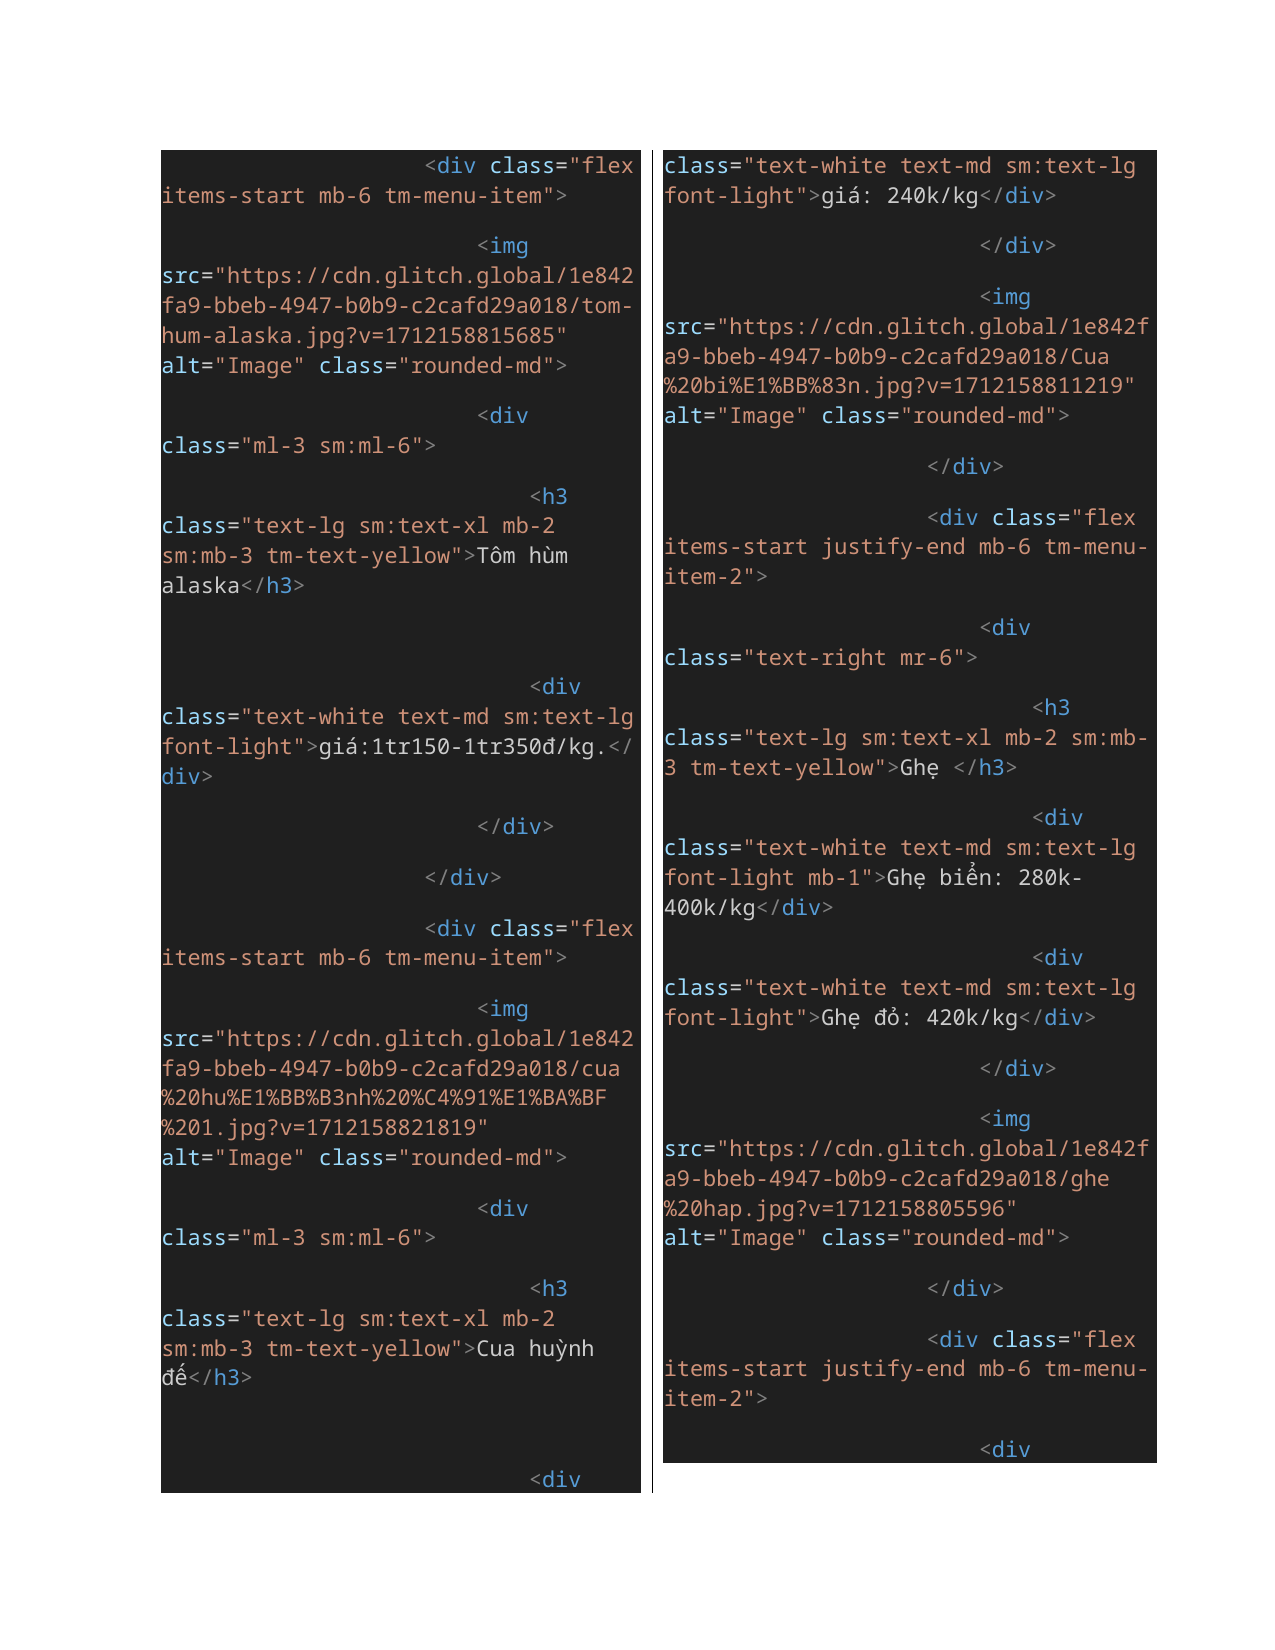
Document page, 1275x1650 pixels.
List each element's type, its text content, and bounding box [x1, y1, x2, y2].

table_header <div class="text-white text-md sm:text-lg font-light">giá:570k/kg</div> </div> </div> </div> <div class="flex-1 m-5 rounded-xl px-4 py-6 sm:px-8 sm:py-10 tm-bg-brown tm-item-container"> <div class="flex items-start justify-end mb-6 tm-menu-item-2"> <div class="text-right mr-6"> <h3 class="text-lg sm:text-xl mb-2 sm:mb-3 tm-text-yellow">Cua biển</h3> <div class="text-white text-md sm:text-lg font-light">giá: 240k/kg</div> </div> <img src="https://cdn.glitch.global/1e842fa9-bbeb-4947-b0b9-c2cafd29a018/Cua%20bi%E1%BB%83n.jpg?v=1712158811219" alt="Image" class="rounded-md"> </div> <div class="flex items-start justify-end mb-6 tm-menu-item-2"> <div class="text-right mr-6"> <h3 class="text-lg sm:text-xl mb-2 sm:mb-3 tm-text-yellow">Ghẹ </h3> <div class="text-white text-md sm:text-lg font-light mb-1">Ghẹ biển: 280k-400k/kg</div> <div class="text-white text-md sm:text-lg font-light">Ghẹ đỏ: 420k/kg</div> </div> <img src="https://cdn.glitch.global/1e842fa9-bbeb-4947-b0b9-c2cafd29a018/ghe%20hap.jpg?v=1712158805596" alt="Image" class="rounded-md"> </div> <div class="flex items-start justify-end mb-6 tm-menu-item-2"> <div class="text-right mr-6"> <h3 class="text-lg sm:text-xl mb-2 sm:mb-3 tm-text-yellow">Ốc hương</h3> <div class="text-white text-md sm:text-lg font-light mb-1">giá: 350k-500k/kg</div> </div> <img src="https://cdn.glitch.global/1e842fa9-bbeb-4947-b0b9-c2cafd29a018/%E1%BB%91c%20h%C6%B0%C6%A1ng.jpg?v=1712158803114" alt="Image" class="rounded-md"> </div> <div class="flex items-start justify-end mb-6 tm-menu-item-2"> <div class="text-right mr-6"> <h3 class="text-lg sm:text-xl tm-text-yellow mb-1">Bạch tuột </h3> <div class="text-white text-md sm:text-lg font-light">Giá: 150k/kg</div> </div> <img src="https://cdn.glitch.global/1e842fa9-bbeb-4947-b0b9-c2cafd29a018/b%E1%BA%A1ch%20tu%E1%BB%99t.jpg?v=1712158803478" alt="Image" class="rounded-md"> </div> </div> </div> </div> </div> [653, 150, 1169, 1493]
